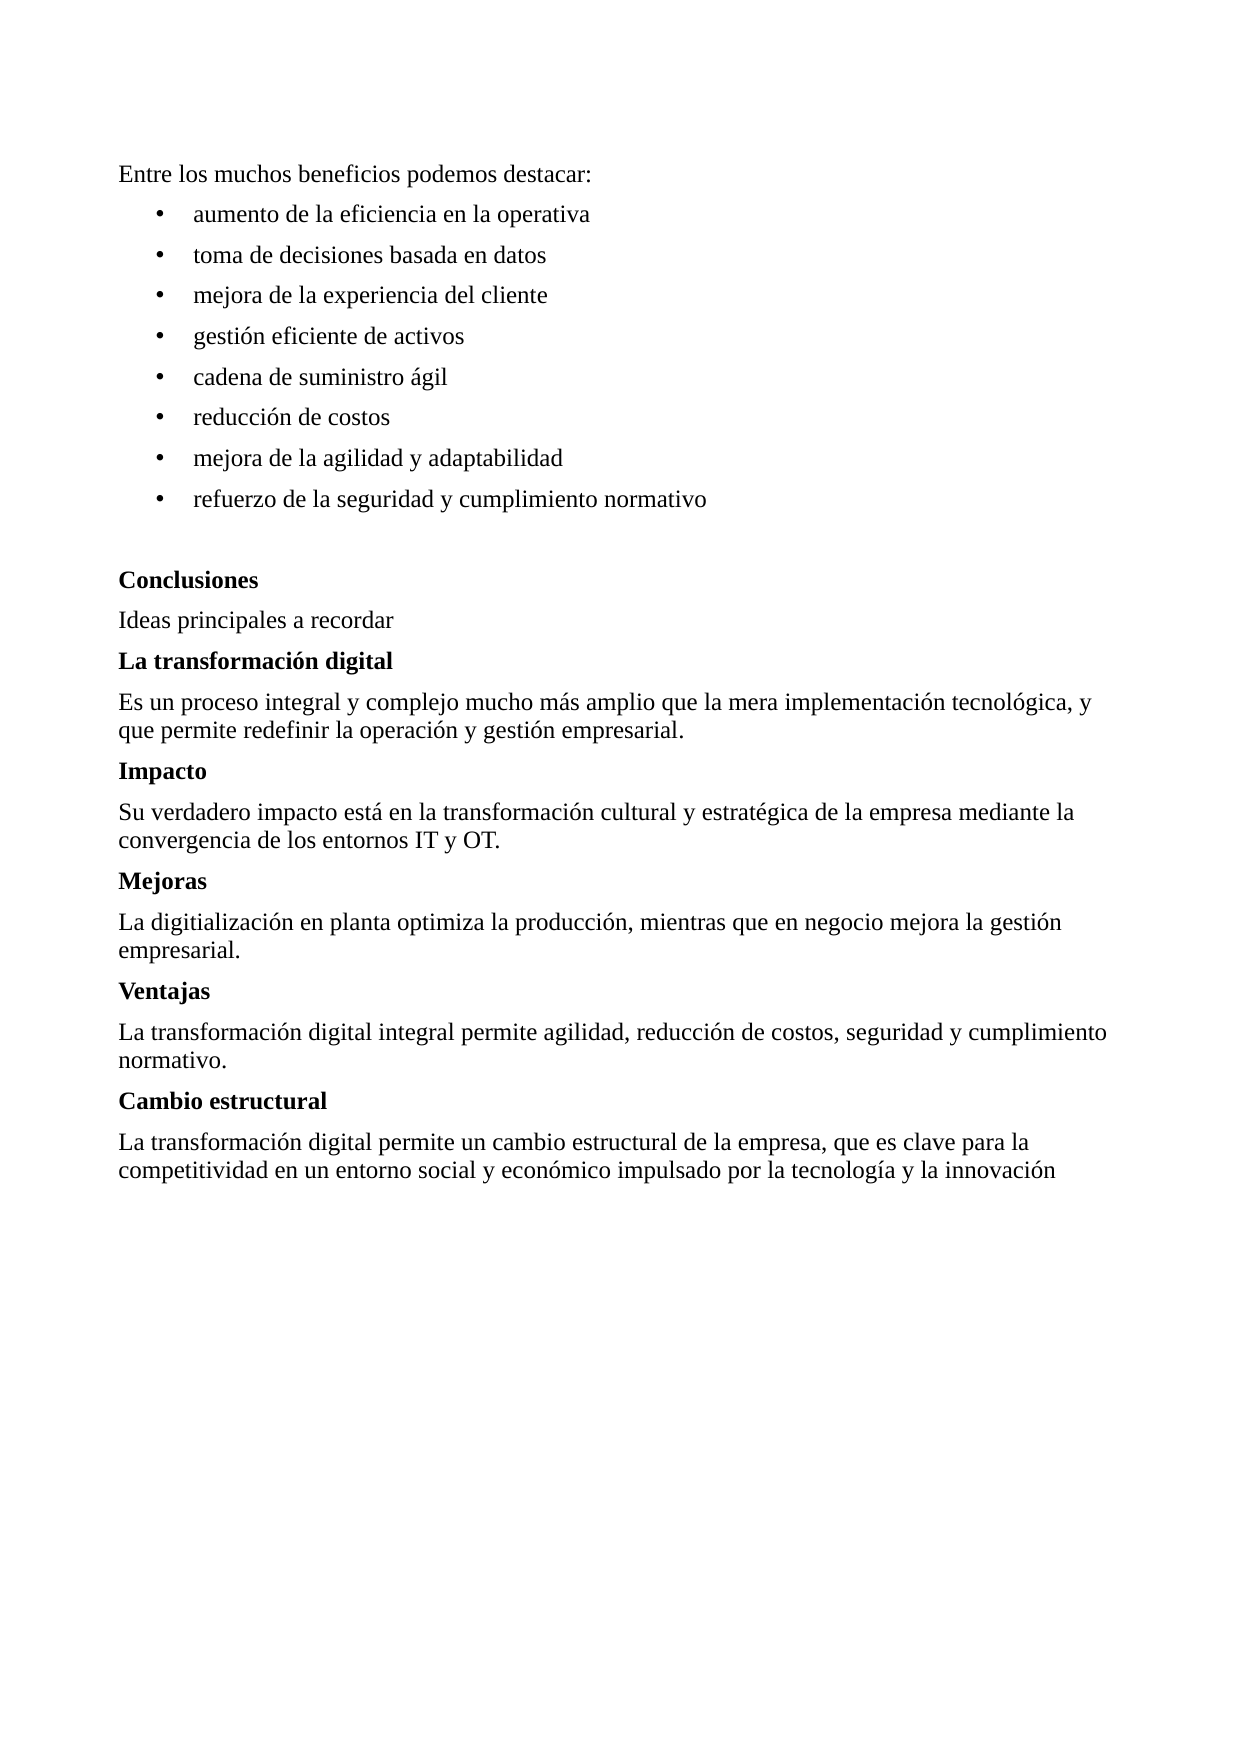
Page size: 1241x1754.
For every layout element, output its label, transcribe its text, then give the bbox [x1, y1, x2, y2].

text La digitialización en planta optimiza la producción, mientras que en negocio mejora la gestión empresarial. [118, 907, 1122, 964]
list toma de decisiones basada en datos [156, 240, 1122, 269]
text La transformación digital [118, 646, 1122, 675]
text Ideas principales a recordar [118, 606, 1122, 634]
text Es un proceso integral y complejo mucho más amplio que la mera implementación tecnológica, y que permite redefinir la operación y gestión empresarial. [118, 687, 1122, 744]
text La transformación digital integral permite agilidad, reducción de costos, seguridad y cumplimiento normativo. [118, 1017, 1122, 1074]
text Impacto [118, 756, 1122, 785]
text Mejoras [118, 866, 1122, 895]
list refuerzo de la seguridad y cumplimiento normativo [156, 484, 1122, 512]
list cadena de suministro ágil [156, 362, 1122, 391]
text Conclusiones [118, 565, 1122, 594]
list gestión eficiente de activos [156, 321, 1122, 350]
list mejora de la agilidad y adaptabilidad [156, 443, 1122, 472]
list reducción de costos [156, 402, 1122, 431]
text Cambio estructural [118, 1086, 1122, 1115]
list aumento de la eficiencia en la operativa [156, 199, 1122, 228]
text Entre los muchos beneficios podemos destacar: [118, 159, 1122, 187]
text La transformación digital permite un cambio estructural de la empresa, que es clave para la competitividad en un entorno social y económico impulsado por la tecnología y la innovación [118, 1127, 1122, 1184]
text Ventajas [118, 976, 1122, 1005]
text Su verdadero impacto está en la transformación cultural y estratégica de la empresa mediante la convergencia de los entornos IT y OT. [118, 797, 1122, 854]
list mejora de la experiencia del cliente [156, 281, 1122, 309]
